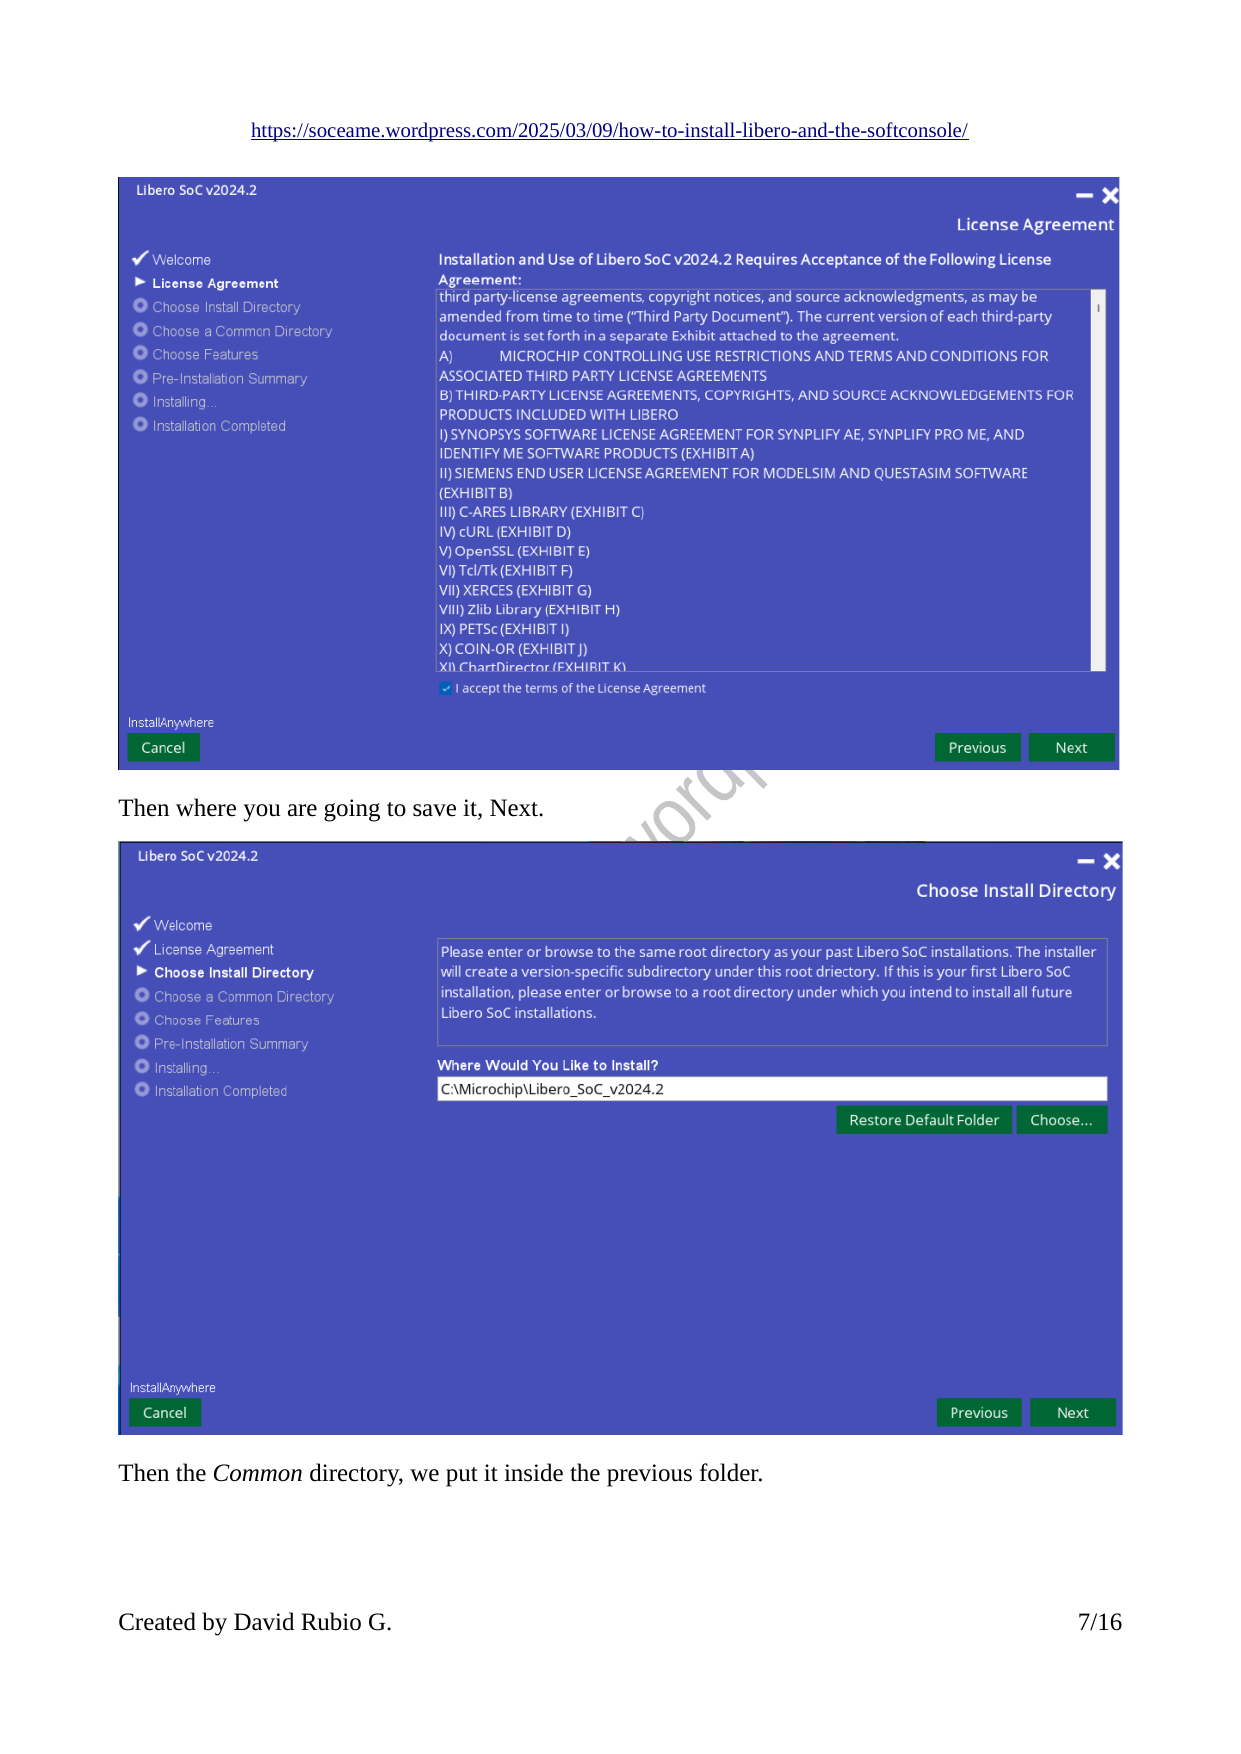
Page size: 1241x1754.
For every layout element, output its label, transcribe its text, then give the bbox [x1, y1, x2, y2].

text Then where you are going to save it, Next. [118, 793, 1122, 822]
text Then the Common directory, we put it inside the previous folder. [118, 1458, 1122, 1487]
picture [118, 177, 1120, 770]
picture [118, 841, 1123, 1435]
